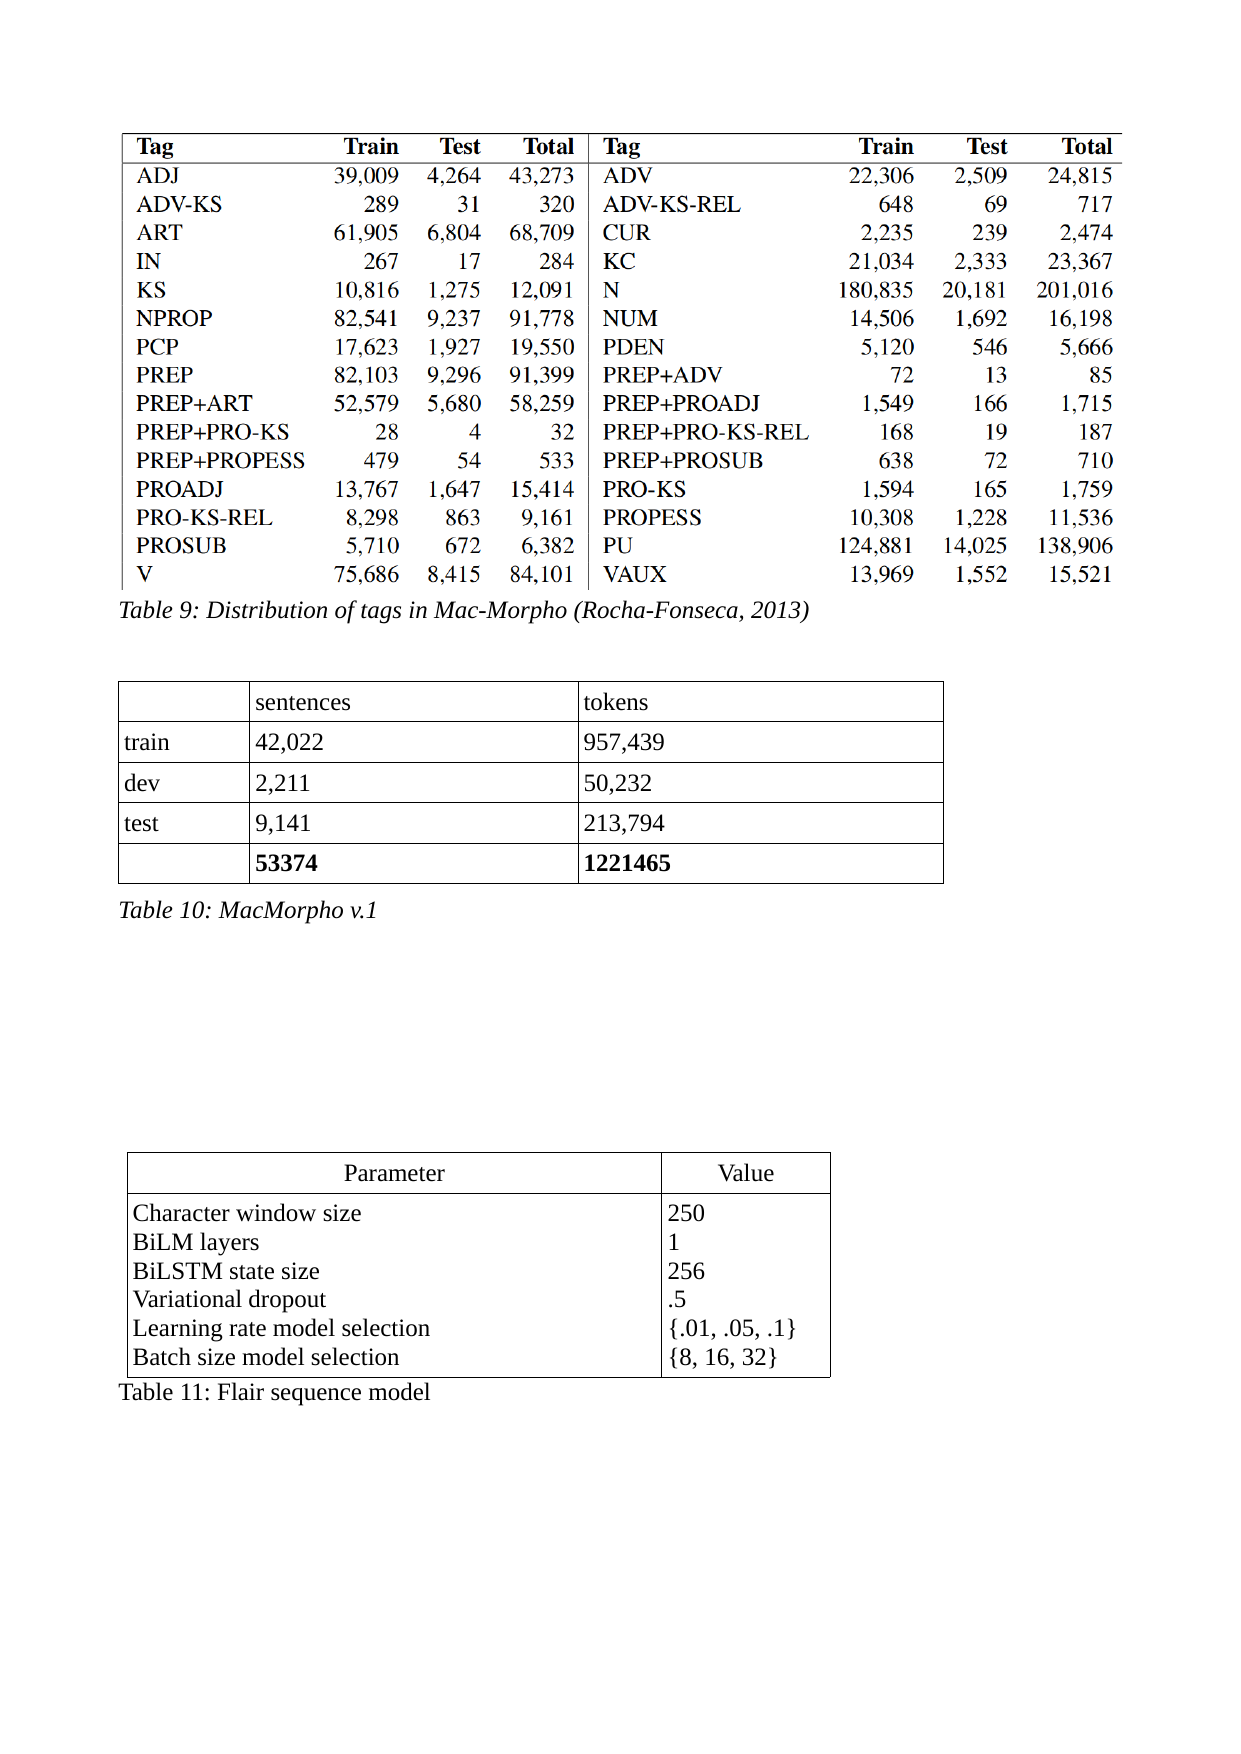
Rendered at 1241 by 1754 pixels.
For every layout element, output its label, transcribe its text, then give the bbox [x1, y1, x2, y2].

table_header Parameter [128, 1153, 661, 1192]
picture [118, 130, 1123, 590]
table_header sentences [250, 682, 578, 721]
table_cell train [119, 722, 249, 762]
table_cell 2,211 [250, 763, 578, 802]
table_cell 957,439 [579, 722, 943, 762]
table_cell test [119, 803, 249, 842]
table_cell 42,022 [250, 722, 578, 762]
text Table 11: Flair sequence model [118, 1377, 1122, 1405]
table_header Value [662, 1153, 830, 1192]
table_cell [119, 844, 249, 883]
table_cell 9,141 [250, 803, 578, 842]
table_cell 53374 [250, 844, 578, 883]
table_cell 213,794 [579, 803, 943, 842]
table_cell 250 1 256 .5 {.01, .05, .1} {8, 16, 32} [662, 1194, 830, 1377]
table_cell Character window size BiLM layers BiLSTM state size Variational dropout Learning rate model selection Batch size model selection [128, 1194, 661, 1377]
table_cell dev [119, 763, 249, 802]
text Table 10: MacMorpho v.1 [118, 895, 1122, 924]
table_header [119, 682, 249, 721]
table_cell 50,232 [579, 763, 943, 802]
text Table 9: Distribution of tags in Mac-Morpho (Rocha-Fonseca, 2013) [118, 590, 1122, 624]
table_cell 1221465 [579, 844, 943, 883]
table_header tokens [579, 682, 943, 721]
